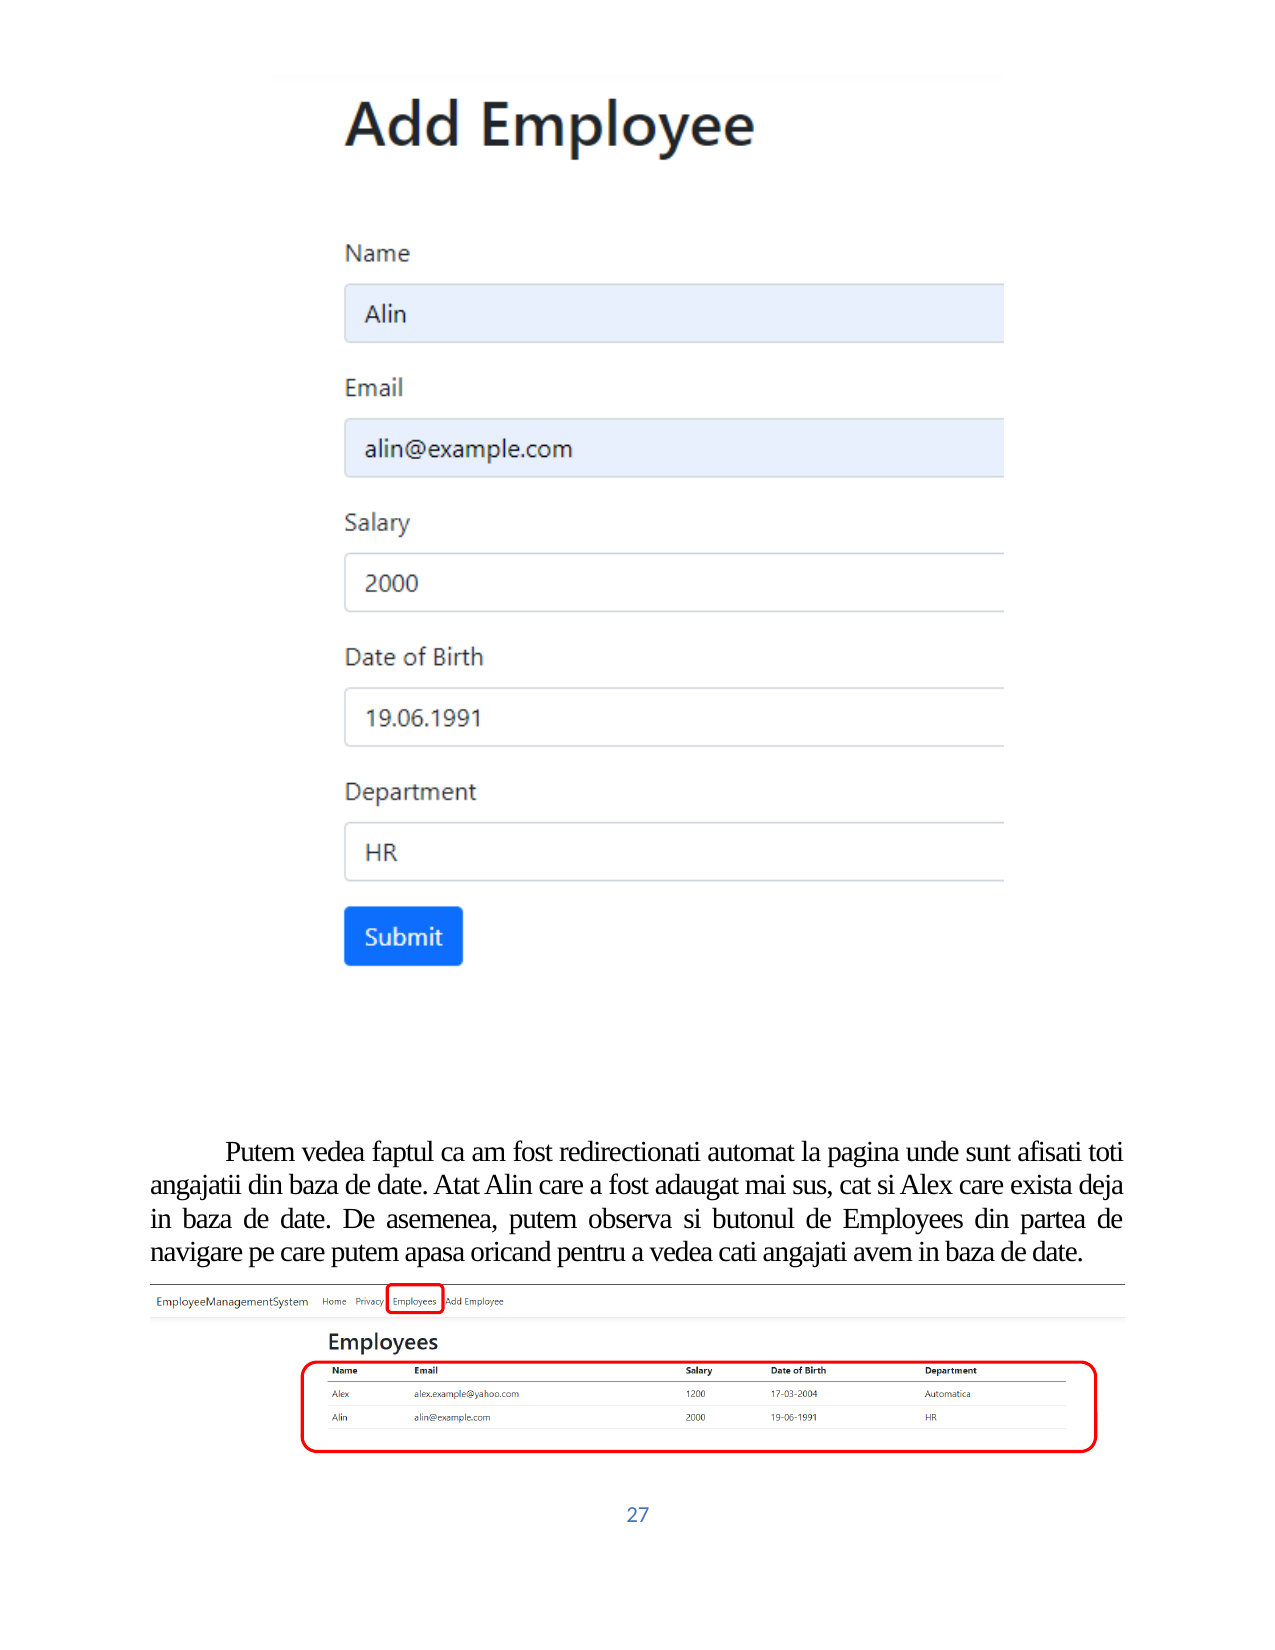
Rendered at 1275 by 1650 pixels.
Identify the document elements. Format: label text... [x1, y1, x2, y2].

text Putem vedea faptul ca am fost redirectionati automat la pagina unde sunt afisati toti angajatii din baza de date. Atat Alin care a fost adaugat mai sus, cat si Alex care exista deja in baza de date. De asemenea, putem observa si butonul de Employees din partea de navigare pe care putem apasa oricand pentru a vedea cati angajati avem in baza de date. [150, 1134, 1125, 1268]
